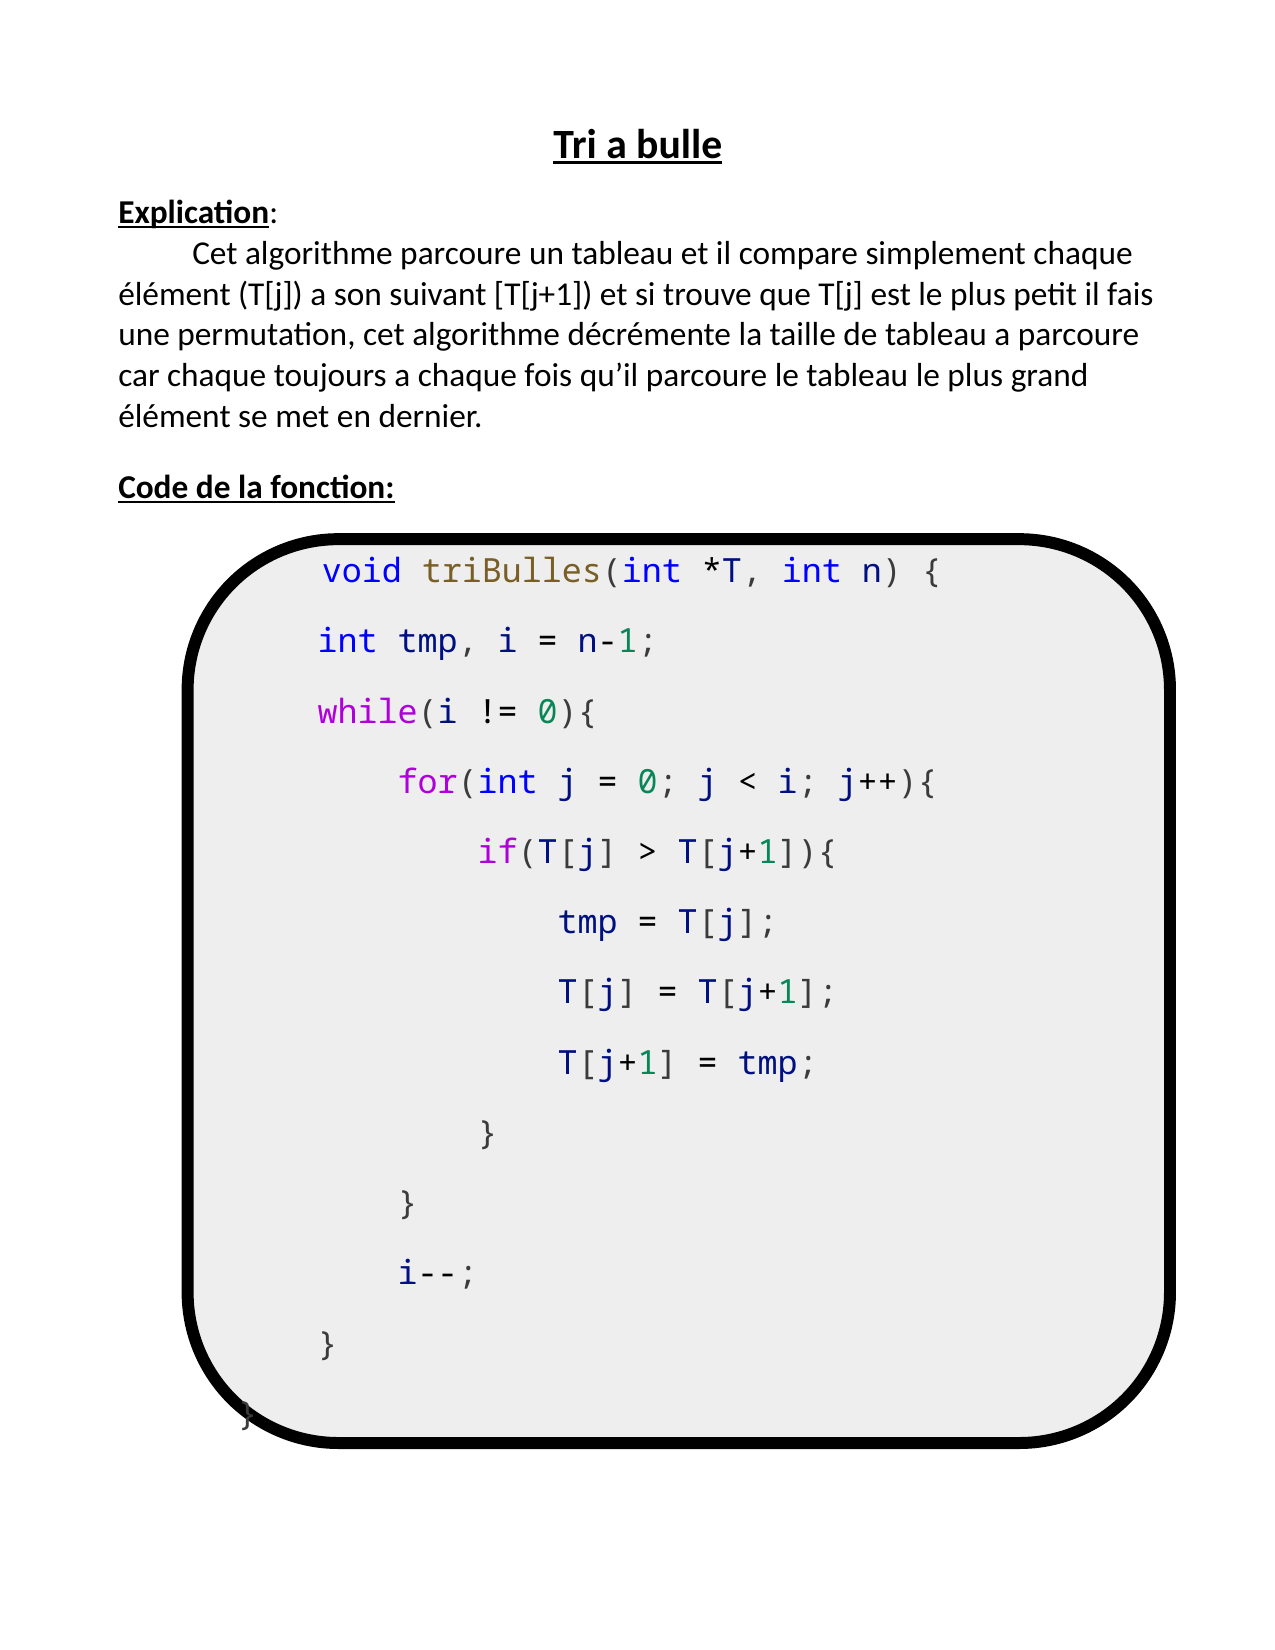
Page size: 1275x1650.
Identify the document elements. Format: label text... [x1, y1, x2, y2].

text Explication: [118, 191, 1157, 232]
text Code de la fonction: [118, 466, 1157, 507]
text Cet algorithme parcoure un tableau et il compare simplement chaque élément (T[j]) a son suivant [T[j+1]) et si trouve que T[j] est le plus petit il fais une permutation, cet algorithme décrémente la taille de tableau a parcoure car chaque toujours a chaque fois qu’il parcoure le tableau le plus grand élément se met en dernier. [118, 232, 1157, 436]
text Tri a bulle [118, 118, 1157, 169]
